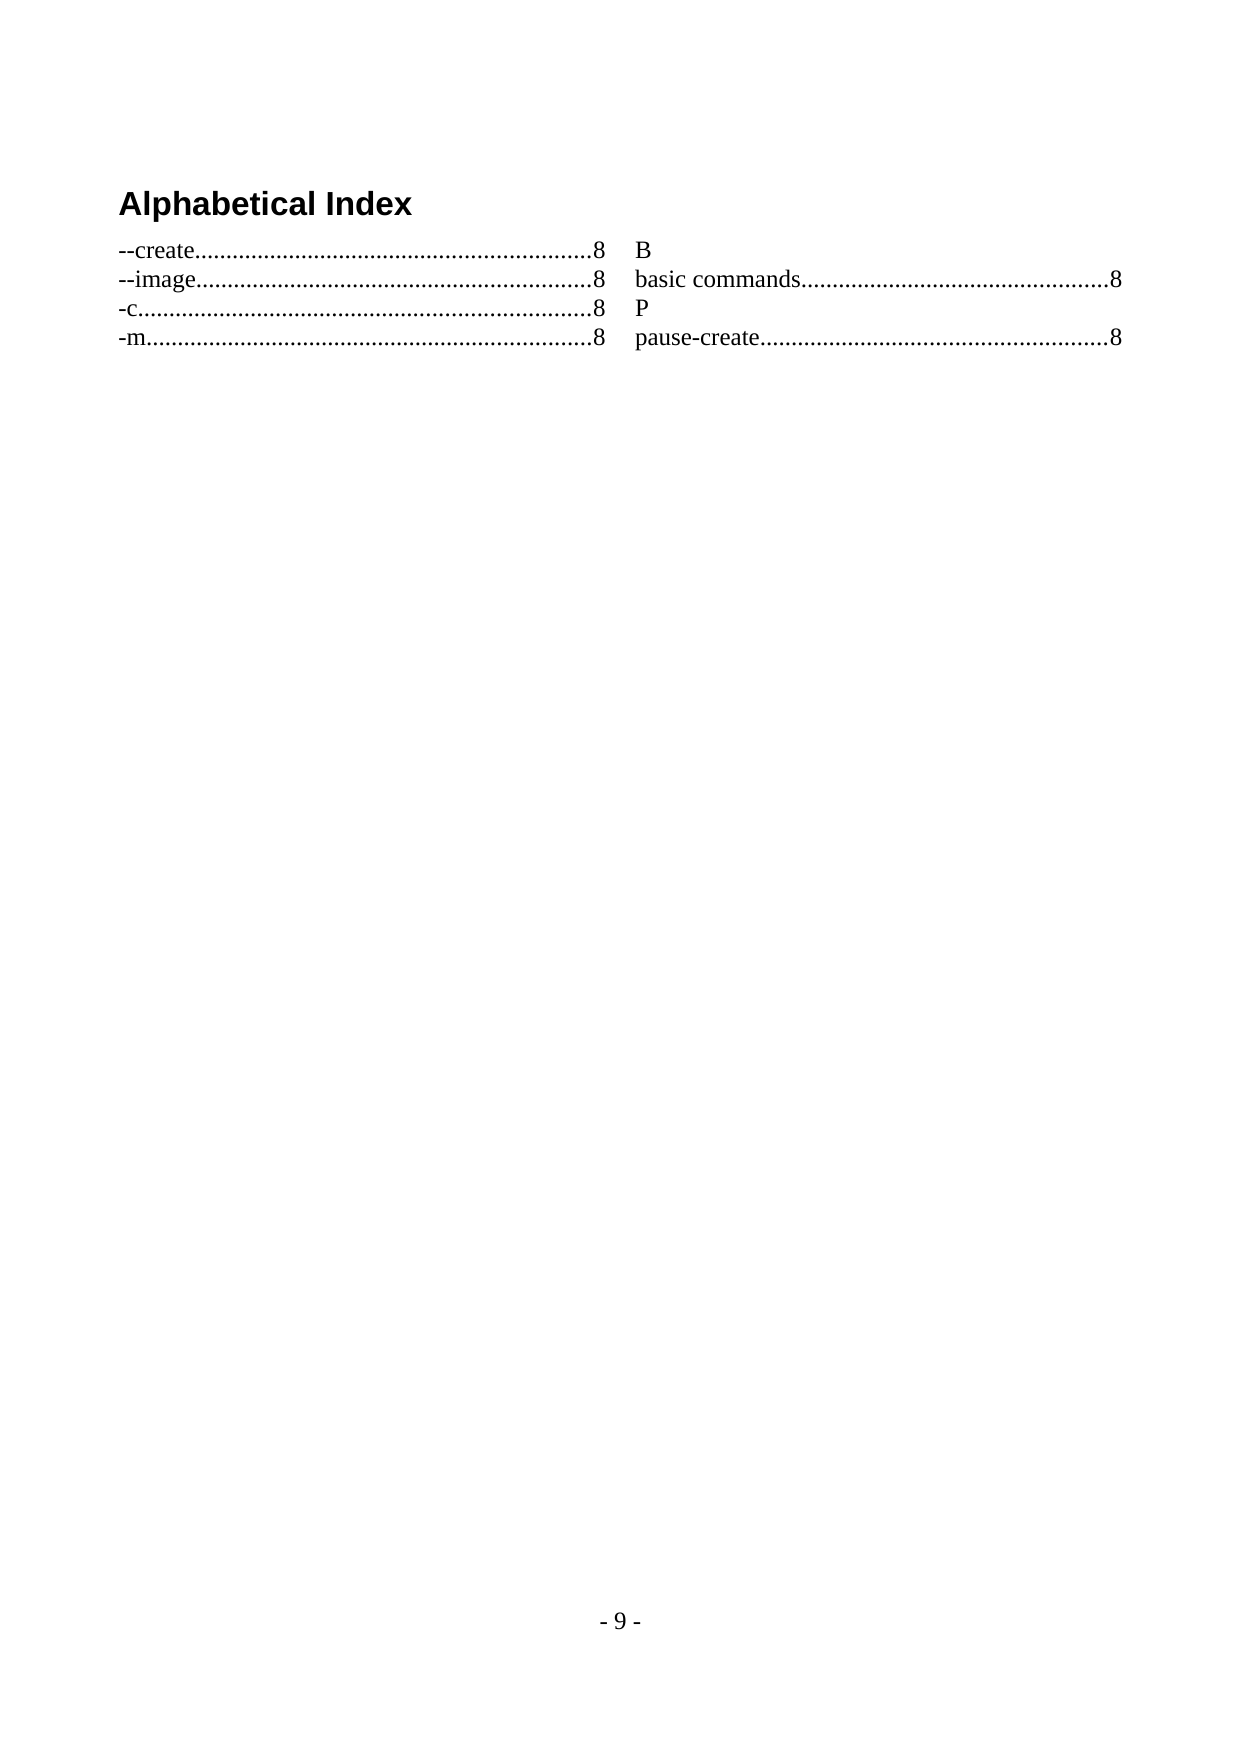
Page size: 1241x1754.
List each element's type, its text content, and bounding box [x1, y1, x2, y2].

text B [635, 235, 1122, 264]
text -c 8 [118, 293, 605, 322]
text -m 8 [118, 322, 605, 350]
text --create 8 [118, 235, 605, 264]
text P [635, 293, 1122, 322]
text pause-create 8 [635, 322, 1122, 350]
text --image 8 [118, 264, 605, 293]
subtitle Alphabetical Index [118, 184, 1122, 223]
text basic commands 8 [635, 264, 1122, 293]
